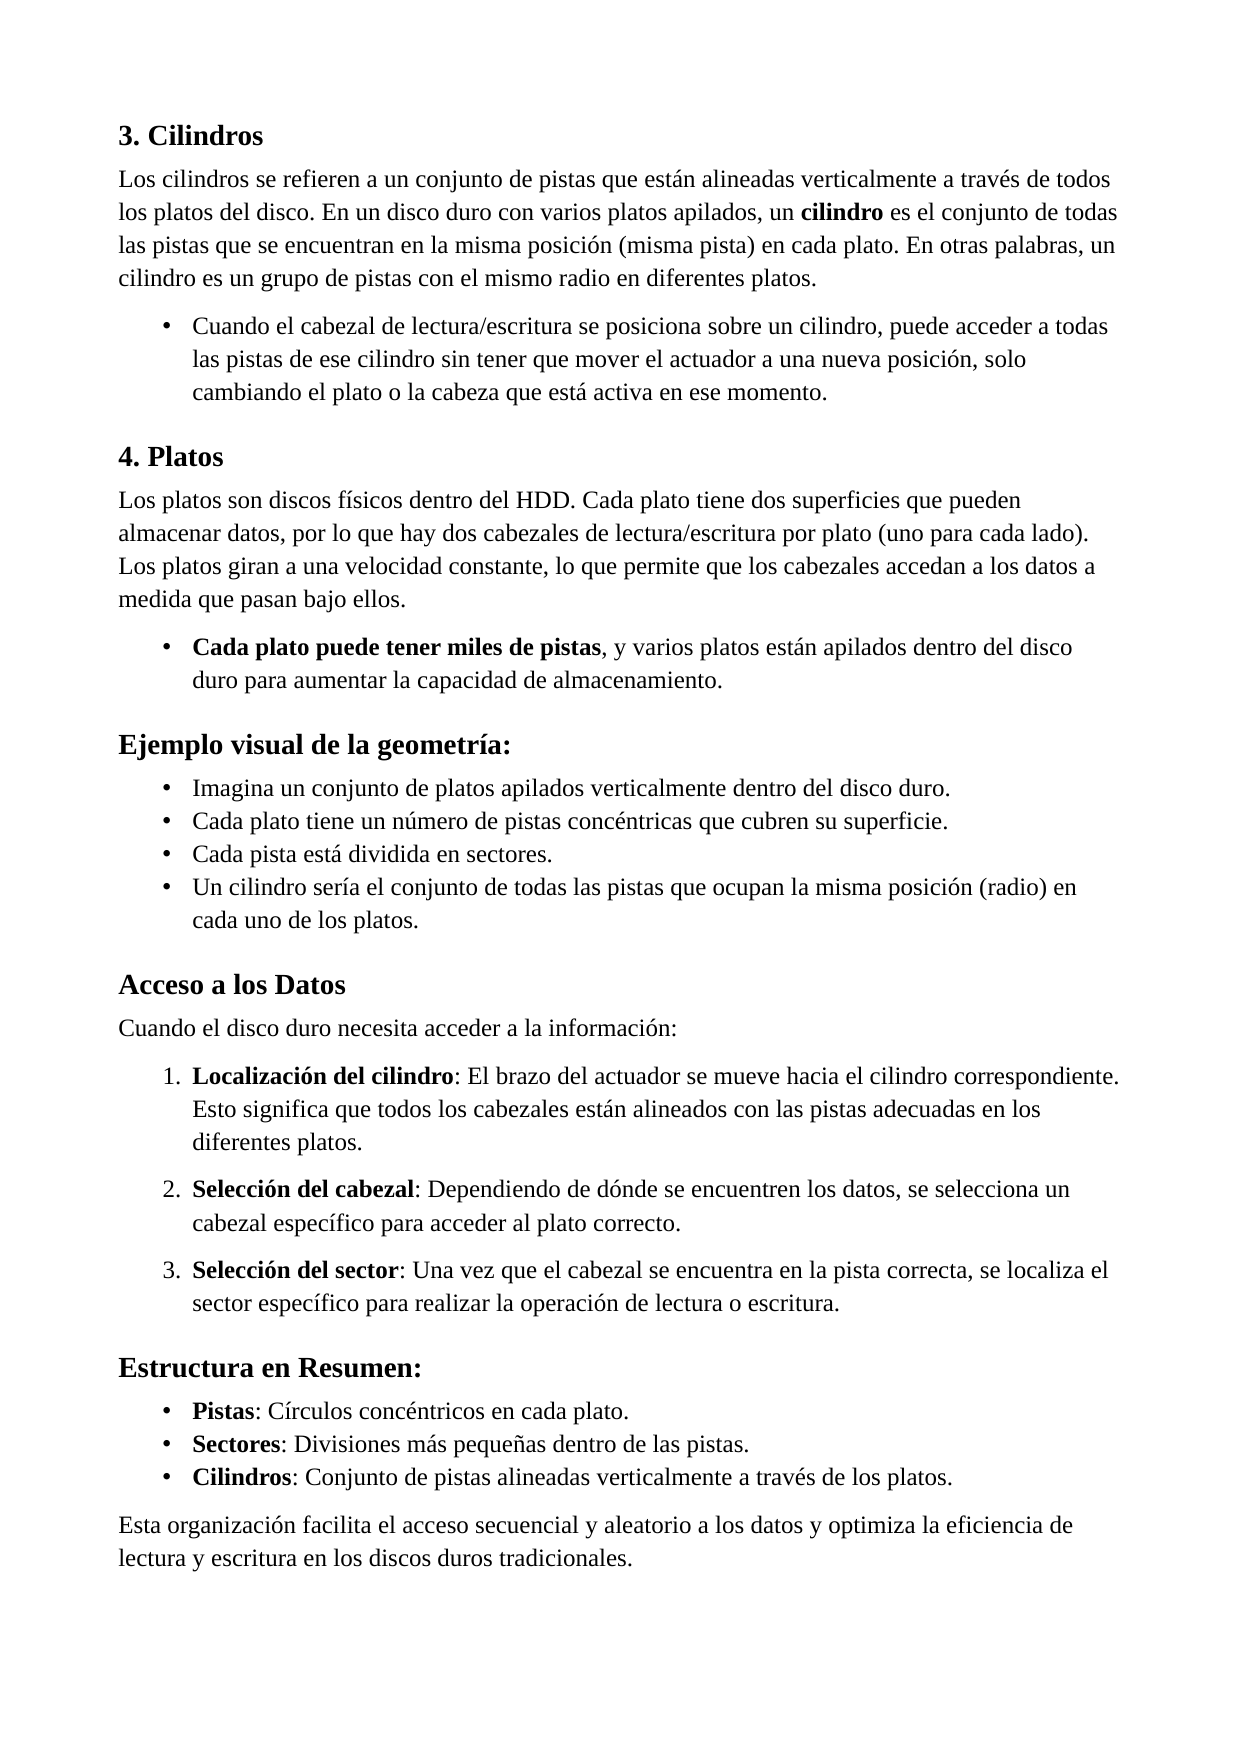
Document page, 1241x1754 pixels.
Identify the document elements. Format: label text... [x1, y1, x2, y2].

list Selección del cabezal: Dependiendo de dónde se encuentren los datos, se selecciona un cabezal específico para acceder al plato correcto. [162, 1174, 1122, 1236]
list Cada pista está dividida en sectores. [162, 839, 1122, 868]
list Un cilindro sería el conjunto de todas las pistas que ocupan la misma posición (radio) en cada uno de los platos. [162, 872, 1122, 934]
list Cuando el cabezal de lectura/escritura se posiciona sobre un cilindro, puede acceder a todas las pistas de ese cilindro sin tener que mover el actuador a una nueva posición, solo cambiando el plato o la cabeza que está activa en ese momento. [162, 311, 1122, 406]
text Los platos son discos físicos dentro del HDD. Cada plato tiene dos superficies que pueden almacenar datos, por lo que hay dos cabezales de lectura/escritura por plato (uno para cada lado). Los platos giran a una velocidad constante, lo que permite que los cabezales accedan a los datos a medida que pasan bajo ellos. [118, 485, 1122, 613]
text Cuando el disco duro necesita acceder a la información: [118, 1013, 1122, 1042]
list Sectores: Divisiones más pequeñas dentro de las pistas. [162, 1429, 1122, 1458]
list Cada plato tiene un número de pistas concéntricas que cubren su superficie. [162, 806, 1122, 835]
list Localización del cilindro: El brazo del actuador se mueve hacia el cilindro correspondiente. Esto significa que todos los cabezales están alineados con las pistas adecuadas en los diferentes platos. [162, 1061, 1122, 1156]
subtitle Estructura en Resumen: [118, 1350, 1122, 1384]
subtitle 4. Platos [118, 439, 1122, 473]
list Selección del sector: Una vez que el cabezal se encuentra en la pista correcta, se localiza el sector específico para realizar la operación de lectura o escritura. [162, 1255, 1122, 1317]
list Imagina un conjunto de platos apilados verticalmente dentro del disco duro. [162, 773, 1122, 802]
subtitle Acceso a los Datos [118, 967, 1122, 1001]
text Los cilindros se refieren a un conjunto de pistas que están alineadas verticalmente a través de todos los platos del disco. En un disco duro con varios platos apilados, un cilindro es el conjunto de todas las pistas que se encuentran en la misma posición (misma pista) en cada plato. En otras palabras, un cilindro es un grupo de pistas con el mismo radio en diferentes platos. [118, 164, 1122, 292]
subtitle Ejemplo visual de la geometría: [118, 727, 1122, 761]
text Esta organización facilita el acceso secuencial y aleatorio a los datos y optimiza la eficiencia de lectura y escritura en los discos duros tradicionales. [118, 1510, 1122, 1572]
subtitle 3. Cilindros [118, 118, 1122, 152]
list Cilindros: Conjunto de pistas alineadas verticalmente a través de los platos. [162, 1462, 1122, 1491]
list Cada plato puede tener miles de pistas, y varios platos están apilados dentro del disco duro para aumentar la capacidad de almacenamiento. [162, 632, 1122, 693]
list Pistas: Círculos concéntricos en cada plato. [162, 1396, 1122, 1425]
